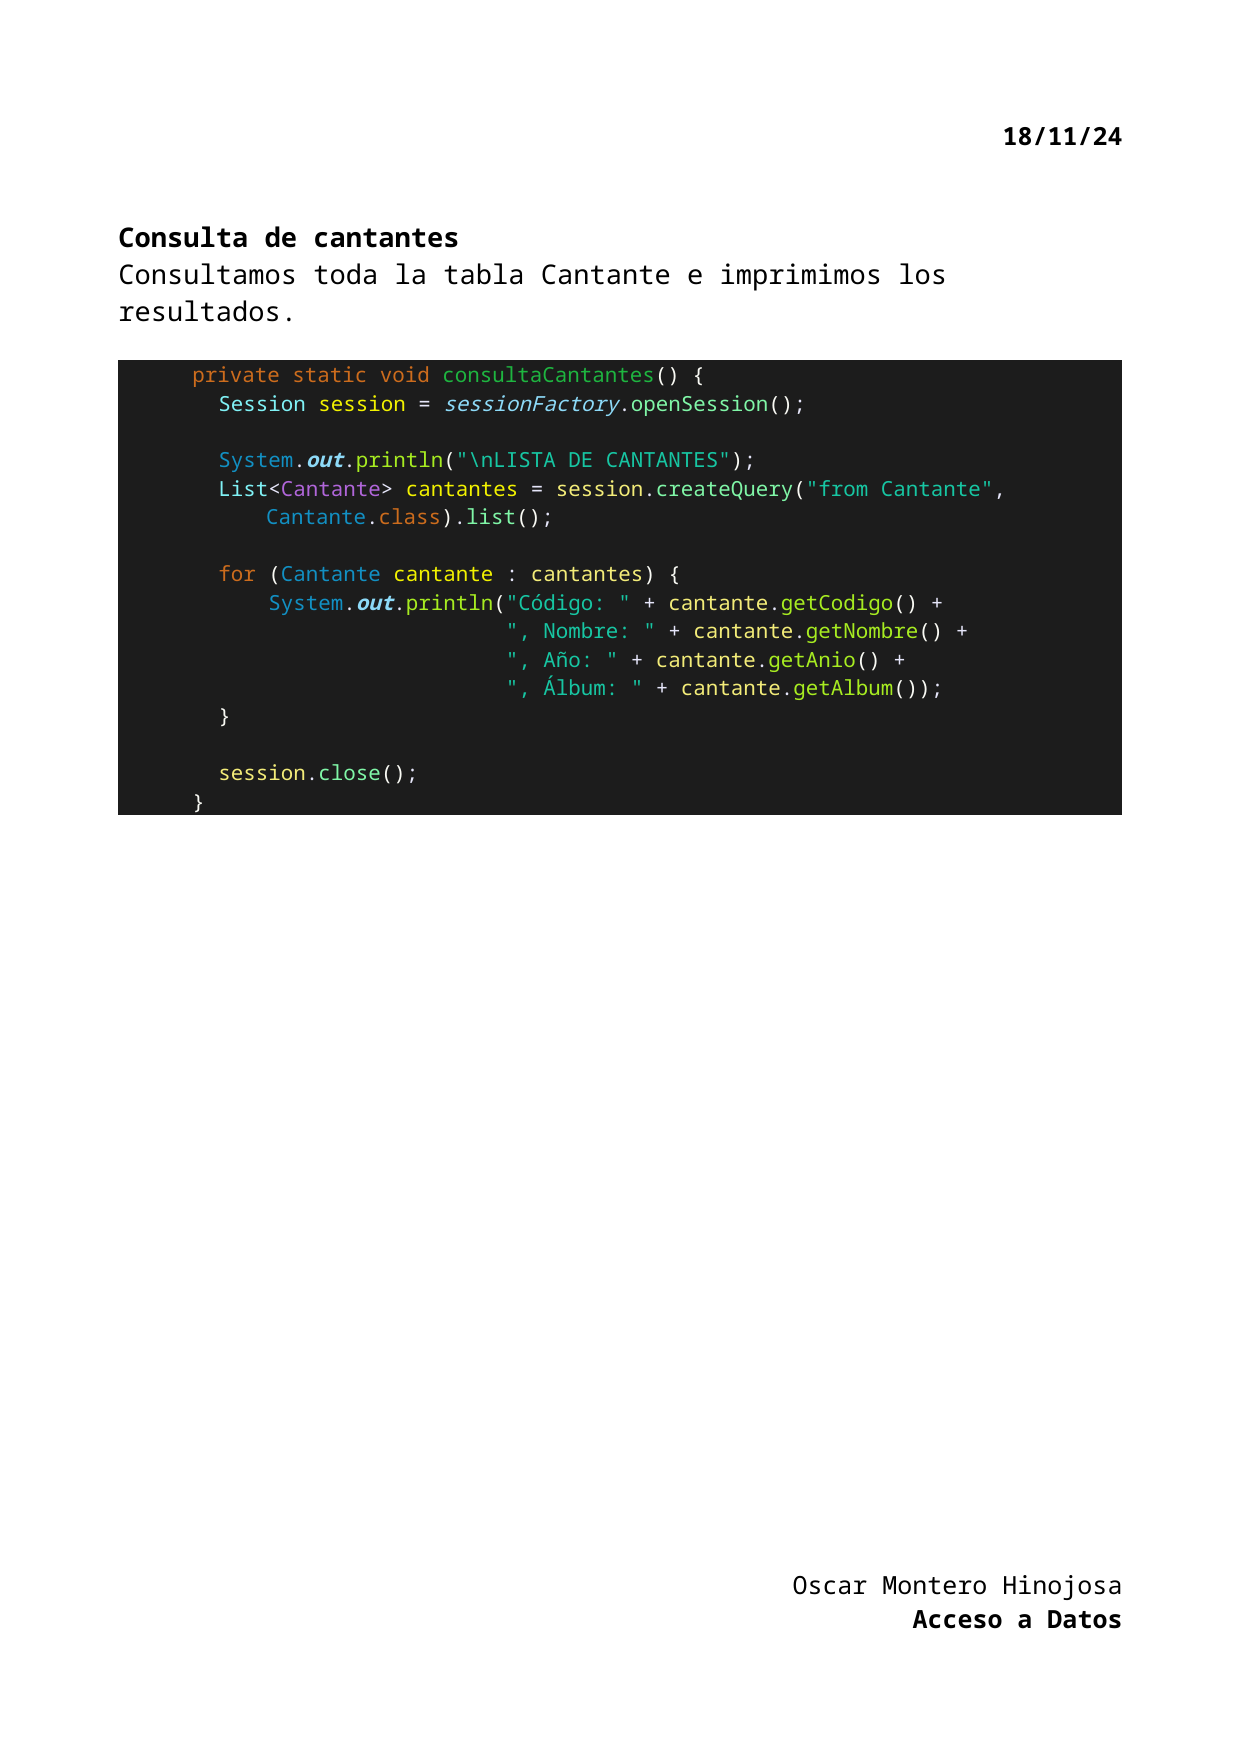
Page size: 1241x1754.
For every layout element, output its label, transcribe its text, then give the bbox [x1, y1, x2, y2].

text Session session = sessionFactory.openSession(); [118, 389, 1122, 417]
text List<Cantante> cantantes = session.createQuery("from Cantante", Cantante.class).list(); [118, 474, 1122, 531]
text Consultamos toda la tabla Cantante e imprimimos los resultados. [118, 255, 1122, 329]
text } [118, 702, 1122, 730]
text Consulta de cantantes [118, 218, 1122, 255]
text ", Nombre: " + cantante.getNombre() + [118, 616, 1122, 645]
text session.close(); [118, 758, 1122, 787]
text } [118, 787, 1122, 815]
text ", Álbum: " + cantante.getAlbum()); [118, 673, 1122, 702]
text System.out.println("Código: " + cantante.getCodigo() + [118, 588, 1122, 616]
text for (Cantante cantante : cantantes) { [118, 559, 1122, 588]
text System.out.println("\nLISTA DE CANTANTES"); [118, 446, 1122, 474]
text private static void consultaCantantes() { [118, 360, 1122, 389]
text ", Año: " + cantante.getAnio() + [118, 645, 1122, 673]
